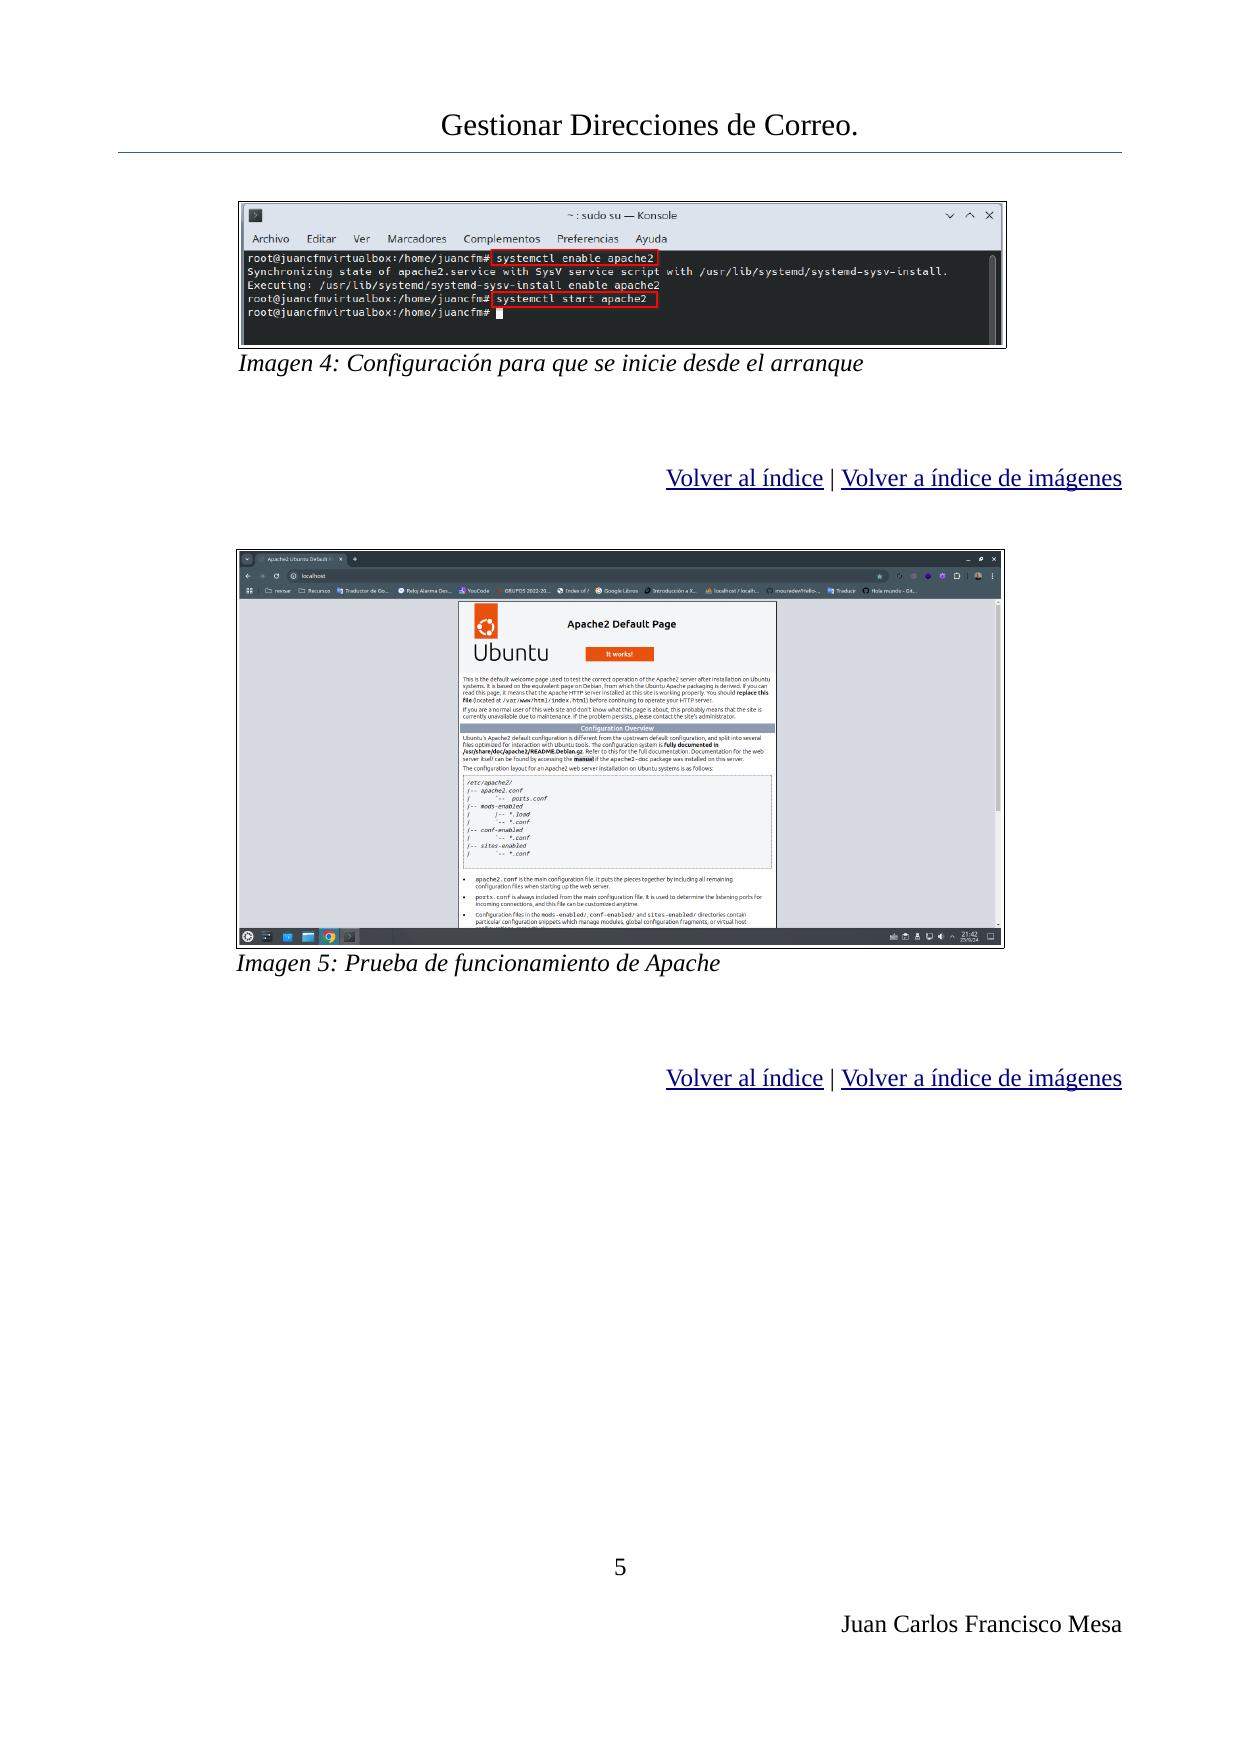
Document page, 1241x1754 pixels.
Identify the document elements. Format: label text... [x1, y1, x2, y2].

picture [239, 551, 1001, 945]
picture [241, 203, 1003, 345]
text Volver al índice | Volver a índice de imágenes [118, 463, 1122, 492]
text Imagen 5: Prueba de funcionamiento de Apache [236, 949, 1004, 976]
text Volver al índice | Volver a índice de imágenes [118, 1063, 1122, 1092]
text Imagen 4: Configuración para que se inicie desde el arranque [238, 349, 1006, 376]
text [237, 550, 1004, 948]
text [239, 202, 1006, 348]
